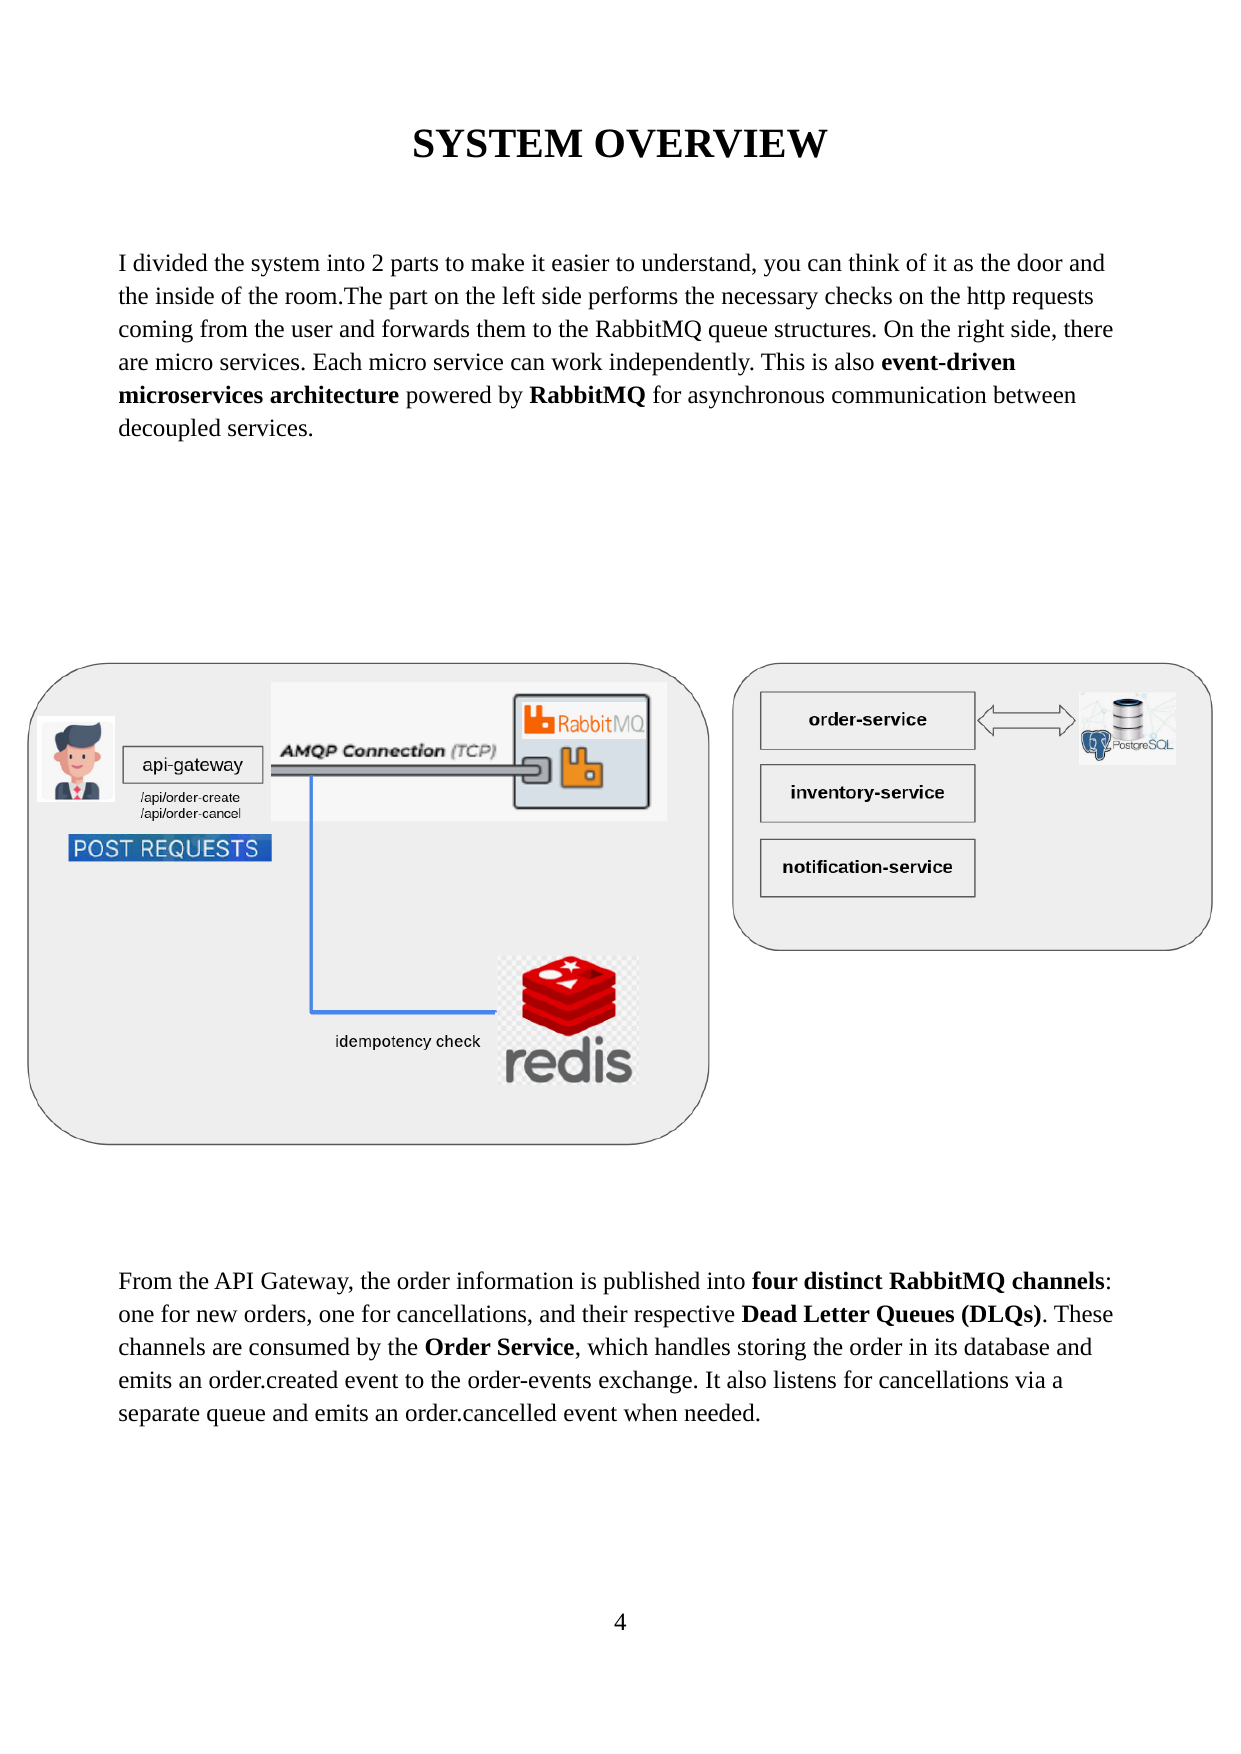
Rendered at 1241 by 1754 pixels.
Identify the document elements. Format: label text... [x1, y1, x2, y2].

text From the API Gateway, the order information is published into four distinct RabbitMQ channels: one for new orders, one for cancellations, and their respective Dead Letter Queues (DLQs). These channels are consumed by the Order Service, which handles storing the order in its database and emits an order.created event to the order-events exchange. It also listens for cancellations via a separate queue and emits an order.cancelled event when needed. [118, 1266, 1122, 1427]
picture [21, 620, 1219, 1155]
text I divided the system into 2 parts to make it easier to understand, you can think of it as the door and the inside of the room.The part on the left side performs the necessary checks on the http requests coming from the user and forwards them to the RabbitMQ queue structures. On the right side, there are micro services. Each micro service can work independently. This is also event-driven microservices architecture powered by RabbitMQ for asynchronous communication between decoupled services. [118, 248, 1122, 442]
subtitle SYSTEM OVERVIEW [118, 118, 1122, 166]
